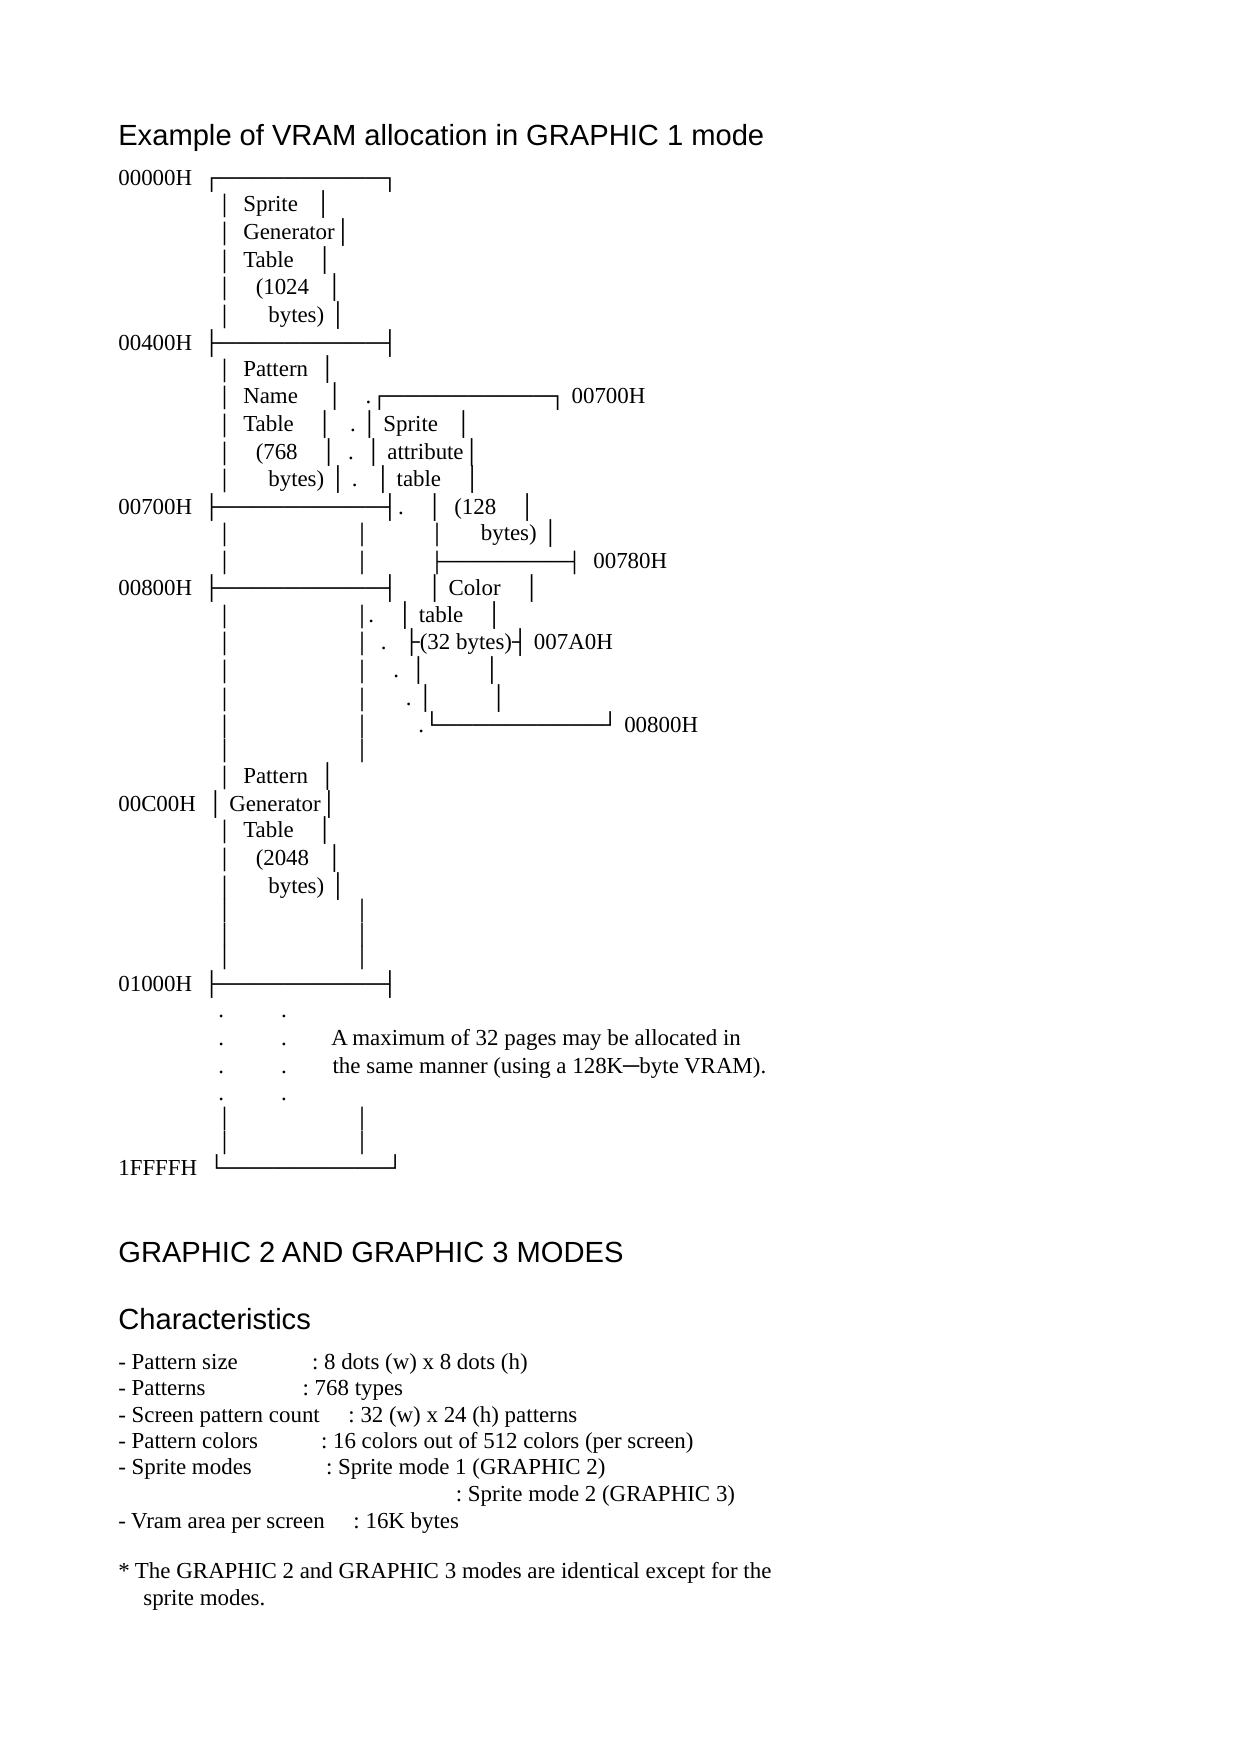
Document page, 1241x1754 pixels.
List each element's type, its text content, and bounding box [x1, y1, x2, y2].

text │ Pattern │ [118, 762, 326, 790]
subtitle Example of VRAM allocation in GRAPHIC 1 mode [118, 118, 1122, 152]
subtitle Characteristics [118, 1302, 1122, 1336]
text │ │ [118, 739, 224, 762]
text │ Generator│ [343, 218, 1122, 246]
text │ │ . │ │ [499, 684, 1122, 711]
text sprite modes. [118, 1584, 1122, 1611]
text │ │ [118, 1107, 1122, 1131]
text │ Name │ .┌──────────┐ 00700H [335, 382, 1122, 410]
text │ │ [225, 923, 361, 947]
text │ │. │ table │ [118, 601, 403, 628]
text │ │. │ table │ [495, 601, 1122, 628]
text 01000H ├──────────┤ [390, 970, 1122, 997]
text │ Generator│ [118, 218, 341, 246]
text │ bytes) │ . │ table │ [338, 465, 381, 493]
text │ (2048 │ [335, 844, 1122, 872]
text │ │ .└──────────┘ 00800H [118, 711, 1122, 739]
text │ │ . │ │ [118, 656, 417, 684]
text 00800H ├──────────┤ │ Color │ [390, 574, 433, 601]
text - Patterns : 768 types [118, 1374, 1122, 1401]
text 00800H ├──────────┤ │ Color │ [118, 574, 210, 601]
text │ Table │ . │ Sprite │ [325, 410, 368, 438]
text │ (2048 │ [118, 844, 333, 872]
text 00000H ┌──────────┐ [118, 164, 1122, 191]
text │ Pattern │ [118, 355, 326, 382]
text 00700H ├──────────┤. │ (128 │ [528, 493, 1122, 519]
text * The GRAPHIC 2 and GRAPHIC 3 modes are identical except for the [118, 1557, 1122, 1584]
text . . [118, 1079, 1122, 1107]
text . . A maximum of 32 pages may be allocated in [118, 1024, 1122, 1052]
text │ Name │ .┌──────────┐ 00700H [118, 382, 333, 410]
text │ │ [118, 947, 1122, 970]
text │ │ . ├(32 bytes)┤ 007A0H [412, 628, 519, 656]
text │ Sprite │ [324, 191, 1122, 218]
text │ Table │ [325, 246, 1122, 273]
text │ bytes) │ [118, 301, 336, 328]
text │ │ ├──────────┤ 00780H [118, 547, 1122, 574]
text : Sprite mode 2 (GRAPHIC 3) [118, 1480, 1122, 1507]
text │ Table │ . │ Sprite │ [370, 410, 462, 438]
text 1FFFFH └──────────┘ [118, 1154, 1122, 1181]
text │ bytes) │ . │ table │ [473, 465, 1122, 493]
text │ │. │ table │ [405, 601, 493, 628]
text │ │ [225, 739, 361, 762]
text - Pattern colors : 16 colors out of 512 colors (per screen) [118, 1427, 1122, 1453]
text 00C00H │ Generator│ [216, 790, 327, 816]
text │ │ . │ │ [118, 684, 424, 711]
text │ bytes) │ [338, 872, 1122, 899]
text │ (1024 │ [335, 273, 1122, 301]
text │ │ [362, 739, 1122, 762]
text │ │ [225, 1131, 361, 1154]
text - Pattern size : 8 dots (w) x 8 dots (h) [118, 1348, 1122, 1374]
text 01000H ├──────────┤ [212, 970, 388, 997]
text │ (1024 │ [118, 273, 333, 301]
text │ Sprite │ [118, 191, 322, 218]
text │ │ │ bytes) │ [118, 519, 549, 547]
text 00700H ├──────────┤. │ (128 │ [435, 493, 526, 519]
text 00700H ├──────────┤. │ (128 │ [212, 493, 388, 519]
text │ Table │ [325, 816, 1122, 844]
text │ Pattern │ [328, 762, 1122, 790]
text - Vram area per screen : 16K bytes [118, 1507, 1122, 1534]
text . . [118, 997, 1122, 1024]
text - Screen pattern count : 32 (w) x 24 (h) patterns [118, 1401, 1122, 1427]
text │ │ [118, 1131, 224, 1154]
text 00800H ├──────────┤ │ Color │ [212, 574, 388, 601]
text 00C00H │ Generator│ [118, 790, 214, 816]
text │ │ [362, 923, 1122, 947]
text │ bytes) │ [338, 301, 1122, 328]
subtitle GRAPHIC 2 AND GRAPHIC 3 MODES [118, 1235, 1122, 1269]
text 01000H ├──────────┤ [118, 970, 210, 997]
text │ │ [118, 923, 224, 947]
text │ Table │ [118, 816, 323, 844]
text │ Pattern │ [328, 355, 1122, 382]
text 00700H ├──────────┤. │ (128 │ [118, 493, 210, 519]
text │ Table │ . │ Sprite │ [464, 410, 1122, 438]
text │ bytes) │ . │ table │ [118, 465, 336, 493]
text 00700H ├──────────┤. │ (128 │ [390, 493, 433, 519]
text │ (768 │ . │ attribute│ [329, 438, 372, 465]
text │ │ [362, 1131, 1122, 1154]
text 00800H ├──────────┤ │ Color │ [435, 574, 530, 601]
text │ bytes) │ . │ table │ [383, 465, 471, 493]
text . . the same manner (using a 128K─byte VRAM). [118, 1052, 1122, 1079]
text │ │ . ├(32 bytes)┤ 007A0H [521, 628, 1122, 656]
text │ (768 │ . │ attribute│ [118, 438, 327, 465]
text │ (768 │ . │ attribute│ [374, 438, 470, 465]
text │ │ [118, 899, 1122, 923]
text │ │ . │ │ [419, 656, 490, 684]
text │ │ . ├(32 bytes)┤ 007A0H [118, 628, 410, 656]
text │ │ . │ │ [426, 684, 497, 711]
text │ (768 │ . │ attribute│ [472, 438, 1122, 465]
text - Sprite modes : Sprite mode 1 (GRAPHIC 2) [118, 1453, 1122, 1480]
text │ Table │ . │ Sprite │ [118, 410, 323, 438]
text 00C00H │ Generator│ [329, 790, 1122, 816]
text │ bytes) │ [118, 872, 336, 899]
text 00800H ├──────────┤ │ Color │ [532, 574, 1122, 601]
text │ │ . │ │ [492, 656, 1122, 684]
text 00400H ├──────────┤ [118, 328, 1122, 355]
text │ Table │ [118, 246, 323, 273]
text │ │ │ bytes) │ [551, 519, 1122, 547]
